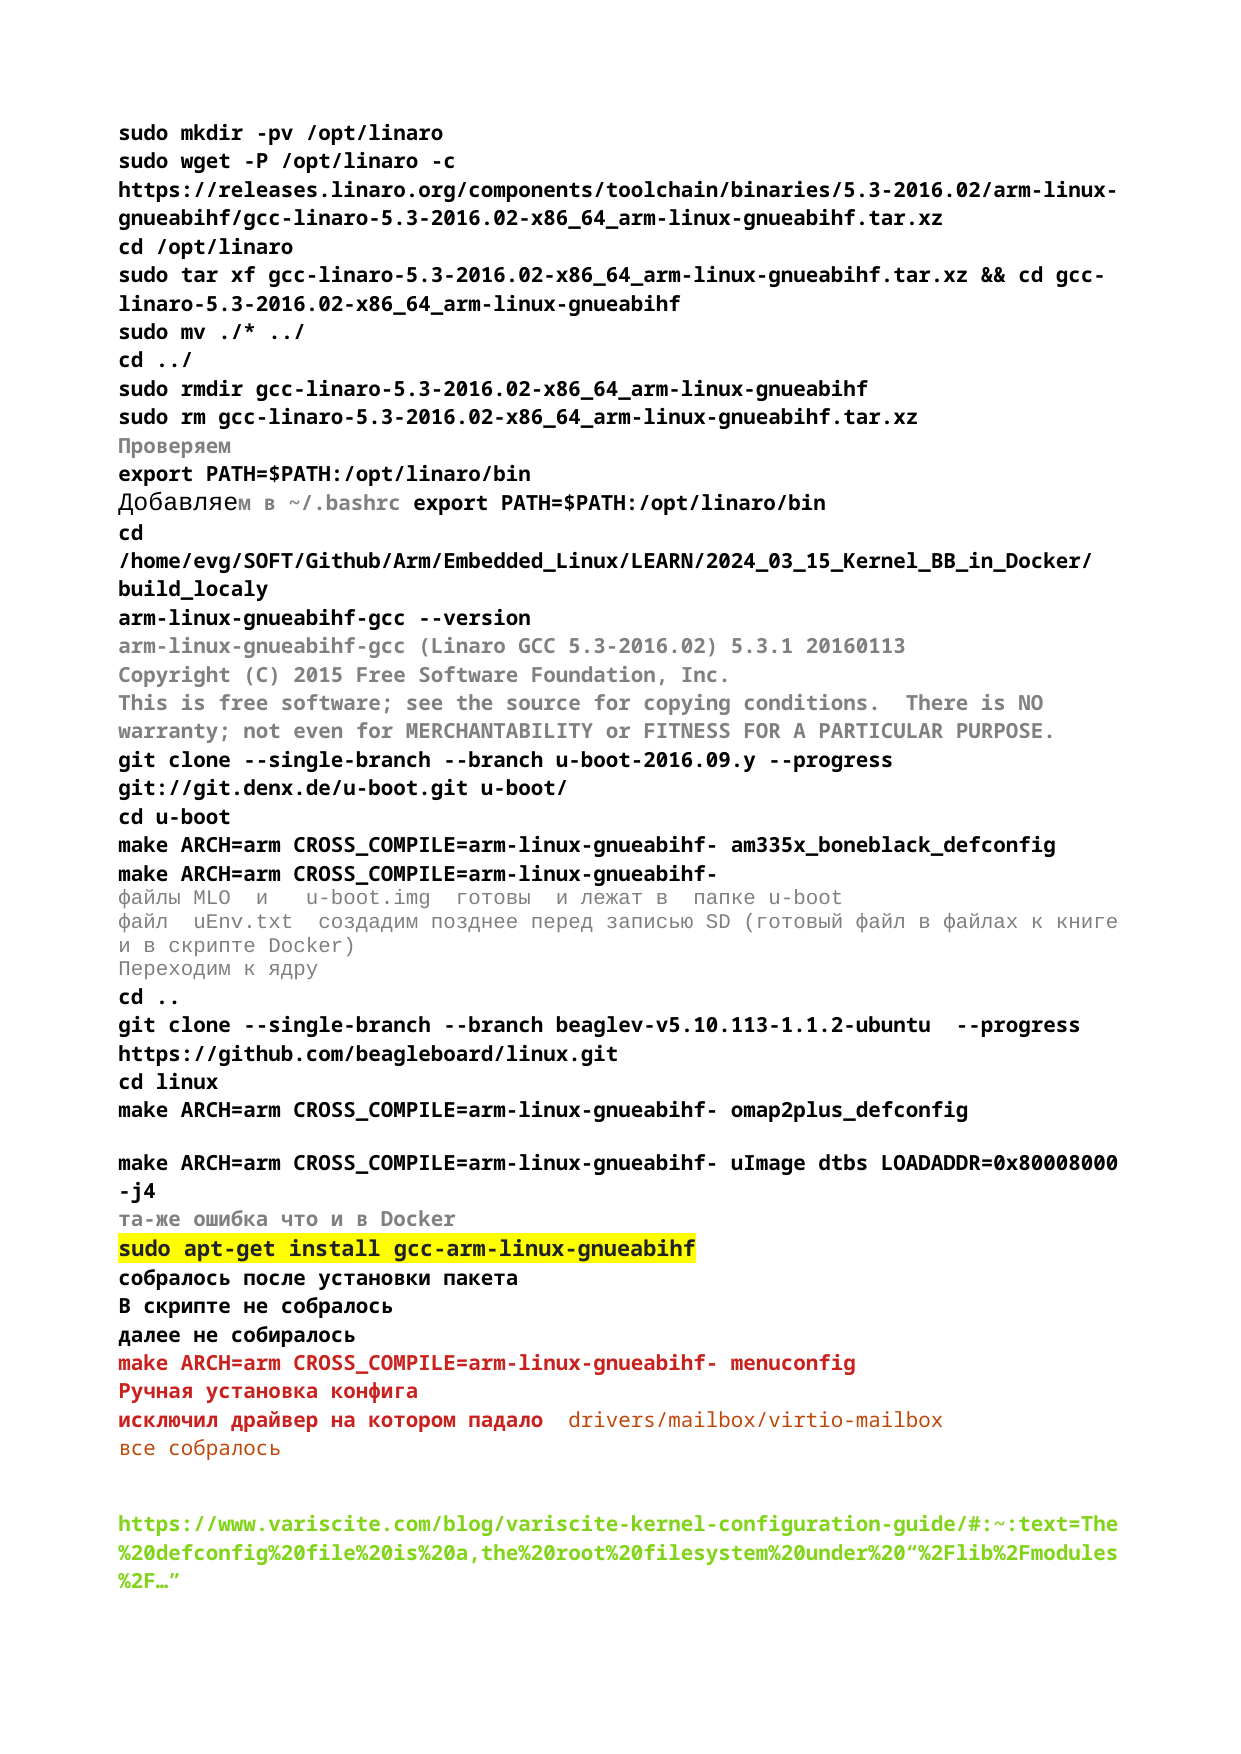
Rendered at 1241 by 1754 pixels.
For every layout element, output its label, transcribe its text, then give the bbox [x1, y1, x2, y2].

text git clone --single-branch --branch u-boot-2016.09.y --progress git://git.denx.de/u-boot.git u-boot/ [118, 745, 1122, 802]
text Переходим к ядру [118, 958, 1122, 982]
text sudo tar xf gcc-linaro-5.3-2016.02-x86_64_arm-linux-gnueabihf.tar.xz && cd gcc-linaro-5.3-2016.02-x86_64_arm-linux-gnueabihf [118, 260, 1122, 317]
text sudo wget -P /opt/linaro -c https://releases.linaro.org/components/toolchain/binaries/5.3-2016.02/arm-linux-gnueabihf/gcc-linaro-5.3-2016.02-x86_64_arm-linux-gnueabihf.tar.xz [118, 147, 1122, 232]
text sudo rm gcc-linaro-5.3-2016.02-x86_64_arm-linux-gnueabihf.tar.xz [118, 402, 1122, 431]
text исключил драйвер на котором падало drivers/mailbox/virtio-mailbox [118, 1405, 1122, 1433]
text https://www.variscite.com/blog/variscite-kernel-configuration-guide/#:~:text=The%20defconfig%20file%20is%20a,the%20root%20filesystem%20under%20“%2Flib%2Fmodules%2F…” [118, 1509, 1122, 1594]
text далее не собиралось [118, 1320, 1122, 1348]
text файлы MLO и u-boot.img готовы и лежат в папке u-boot [118, 887, 1122, 911]
text sudo rmdir gcc-linaro-5.3-2016.02-x86_64_arm-linux-gnueabihf [118, 374, 1122, 402]
text This is free software; see the source for copying conditions. There is NO [118, 688, 1122, 717]
text Проверяем [118, 431, 1122, 459]
text cd /home/evg/SOFT/Github/Arm/Embedded_Linux/LEARN/2024_03_15_Kernel_BB_in_Docker/build_localy [118, 518, 1122, 603]
text cd /opt/linaro [118, 232, 1122, 260]
text В скрипте не собралось [118, 1291, 1122, 1320]
text sudo mv ./* ../ [118, 317, 1122, 346]
text sudo apt-get install gcc-arm-linux-gnueabihf [118, 1233, 1122, 1263]
text все собралось [118, 1433, 1122, 1462]
text arm-linux-gnueabihf-gcc (Linaro GCC 5.3-2016.02) 5.3.1 20160113 [118, 631, 1122, 660]
text sudo mkdir -pv /opt/linaro [118, 118, 1122, 147]
text cd ../ [118, 346, 1122, 374]
text файл uEnv.txt создадим позднее перед записью SD (готовый файл в файлах к книге и в скрипте Docker) [118, 911, 1122, 958]
text make ARCH=arm CROSS_COMPILE=arm-linux-gnueabihf- uImage dtbs LOADADDR=0x80008000 -j4 [118, 1148, 1122, 1204]
text cd .. [118, 982, 1122, 1010]
text make ARCH=arm CROSS_COMPILE=arm-linux-gnueabihf- omap2plus_defconfig [118, 1096, 1122, 1124]
text warranty; not even for MERCHANTABILITY or FITNESS FOR A PARTICULAR PURPOSE. [118, 717, 1122, 745]
text cd u-boot [118, 802, 1122, 830]
text export PATH=$PATH:/opt/linaro/bin [118, 459, 1122, 488]
text Ручная установка конфига [118, 1377, 1122, 1405]
text cd linux [118, 1067, 1122, 1096]
text Добавляем в ~/.bashrc export PATH=$PATH:/opt/linaro/bin [118, 488, 1122, 518]
text собралось после установки пакета [118, 1263, 1122, 1291]
text Copyright (C) 2015 Free Software Foundation, Inc. [118, 660, 1122, 688]
text та-же ошибка что и в Docker [118, 1204, 1122, 1233]
text arm-linux-gnueabihf-gcc --version [118, 603, 1122, 631]
text make ARCH=arm CROSS_COMPILE=arm-linux-gnueabihf- menuconfig [118, 1348, 1122, 1377]
text make ARCH=arm CROSS_COMPILE=arm-linux-gnueabihf- am335x_boneblack_defconfig [118, 830, 1122, 859]
text make ARCH=arm CROSS_COMPILE=arm-linux-gnueabihf- [118, 859, 1122, 887]
text git clone --single-branch --branch beaglev-v5.10.113-1.1.2-ubuntu --progress https://github.com/beagleboard/linux.git [118, 1010, 1122, 1067]
